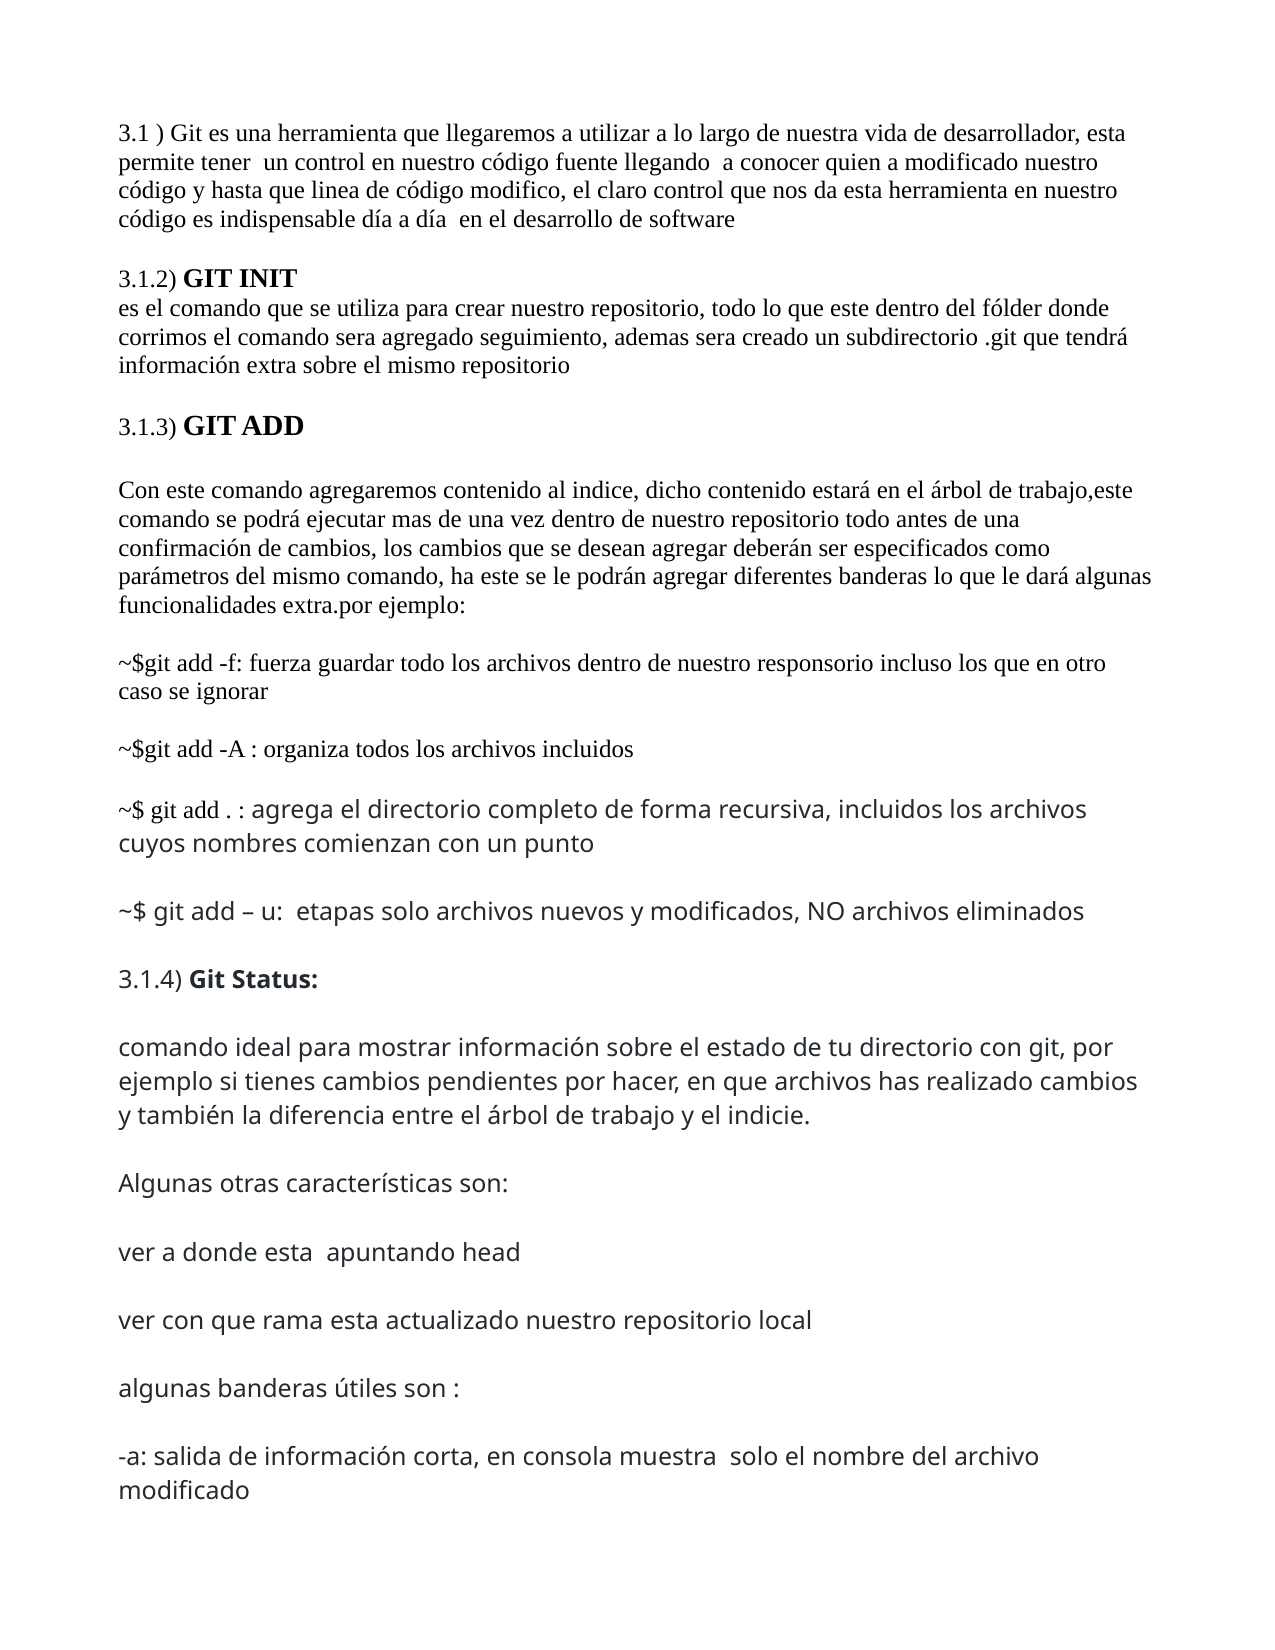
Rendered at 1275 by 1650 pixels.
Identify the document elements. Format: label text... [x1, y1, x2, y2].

text 3.1.2) GIT INIT [118, 262, 1157, 293]
text 3.1 ) Git es una herramienta que llegaremos a utilizar a lo largo de nuestra vida de desarrollador, esta permite tener un control en nuestro código fuente llegando a conocer quien a modificado nuestro código y hasta que linea de código modifico, el claro control que nos da esta herramienta en nuestro código es indispensable día a día en el desarrollo de software [118, 118, 1157, 233]
text ver a donde esta apuntando head [118, 1234, 1157, 1268]
text ver con que rama esta actualizado nuestro repositorio local [118, 1302, 1157, 1336]
text 3.1.4) Git Status: [118, 962, 1157, 996]
text 3.1.3) GIT ADD [118, 408, 1157, 442]
text ~$ git add . : agrega el directorio completo de forma recursiva, incluidos los archivos cuyos nombres comienzan con un punto [118, 791, 1157, 859]
text ~$git add -A : organiza todos los archivos incluidos [118, 734, 1157, 763]
text ~$git add -f: fuerza guardar todo los archivos dentro de nuestro responsorio incluso los que en otro caso se ignorar [118, 648, 1157, 705]
text Con este comando agregaremos contenido al indice, dicho contenido estará en el árbol de trabajo,este comando se podrá ejecutar mas de una vez dentro de nuestro repositorio todo antes de una confirmación de cambios, los cambios que se desean agregar deberán ser especificados como parámetros del mismo comando, ha este se le podrán agregar diferentes banderas lo que le dará algunas funcionalidades extra.por ejemplo: [118, 475, 1157, 619]
text comando ideal para mostrar información sobre el estado de tu directorio con git, por ejemplo si tienes cambios pendientes por hacer, en que archivos has realizado cambios y también la diferencia entre el árbol de trabajo y el indicie. [118, 1030, 1157, 1132]
text Algunas otras características son: [118, 1166, 1157, 1200]
text algunas banderas útiles son : [118, 1370, 1157, 1404]
text es el comando que se utiliza para crear nuestro repositorio, todo lo que este dentro del fólder donde corrimos el comando sera agregado seguimiento, ademas sera creado un subdirectorio .git que tendrá información extra sobre el mismo repositorio [118, 293, 1157, 379]
text ~$ git add – u: etapas solo archivos nuevos y modificados, NO archivos eliminados [118, 893, 1157, 928]
text -a: salida de información corta, en consola muestra solo el nombre del archivo modificado [118, 1438, 1157, 1507]
